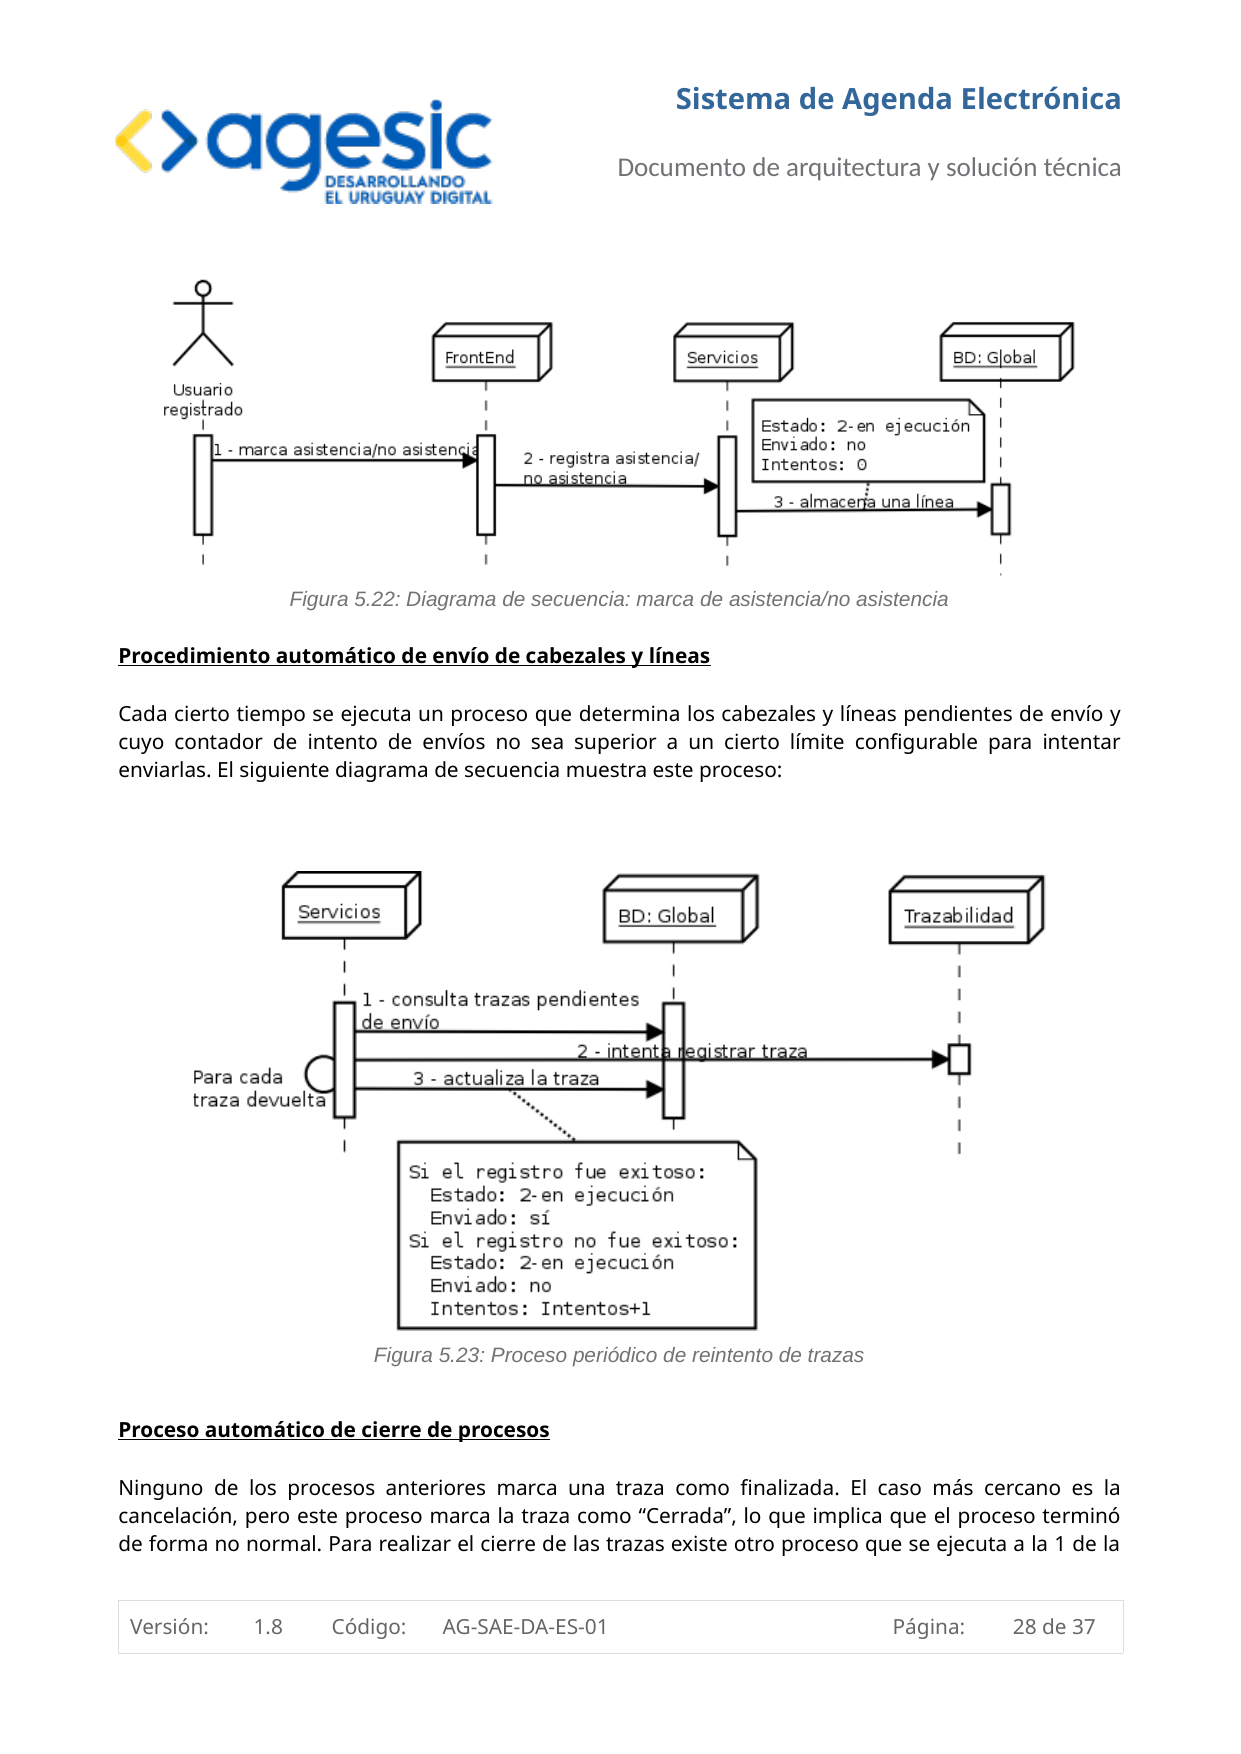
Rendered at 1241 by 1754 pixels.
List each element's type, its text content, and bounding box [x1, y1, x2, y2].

text Cada cierto tiempo se ejecuta un proceso que determina los cabezales y líneas pendientes de envío y cuyo contador de intento de envíos no sea superior a un cierto límite configurable para intentar enviarlas. El siguiente diagrama de secuencia muestra este proceso: [118, 699, 1122, 784]
text Figura 5.22: Diagrama de secuencia: marca de asistencia/no asistencia [118, 266, 1122, 611]
text Figura 5.23: Proceso periódico de reintento de trazas [118, 871, 1122, 1367]
text Ninguno de los procesos anteriores marca una traza como finalizada. El caso más cercano es la cancelación, pero este proceso marca la traza como “Cerrada”, lo que implica que el proceso terminó de forma no normal. Para realizar el cierre de las trazas existe otro proceso que se ejecuta a la 1 de la [118, 1473, 1122, 1558]
text Procedimiento automático de envío de cabezales y líneas [118, 611, 1122, 669]
picture [163, 265, 1077, 576]
picture [115, 99, 493, 204]
picture [193, 871, 1047, 1331]
text Proceso automático de cierre de procesos [118, 1367, 1122, 1443]
